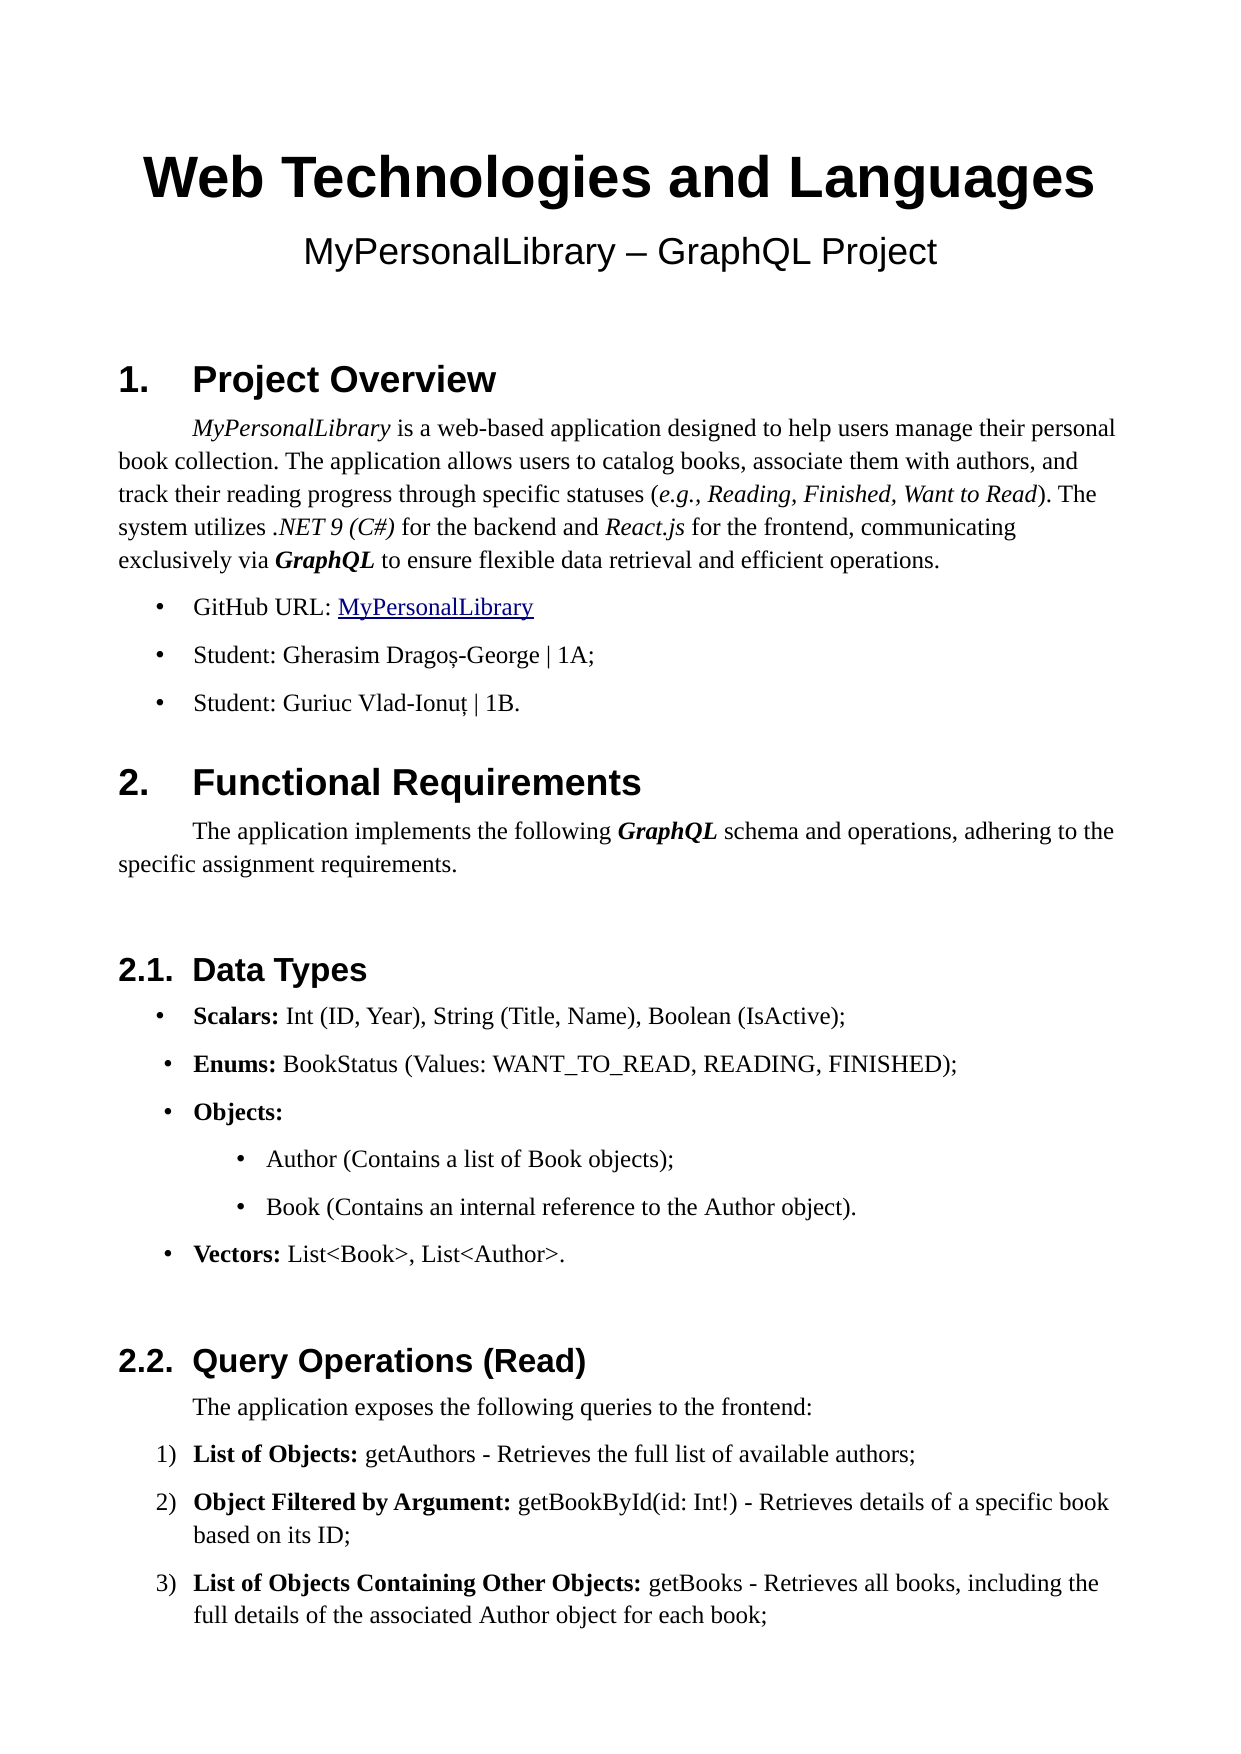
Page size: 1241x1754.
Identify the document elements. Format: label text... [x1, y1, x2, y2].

list List of Objects Containing Other Objects: getBooks - Retrieves all books, including the full details of the associated Author object for each book; [156, 1568, 1122, 1629]
list List of Objects: getAuthors - Retrieves the full list of available authors; [156, 1439, 1122, 1468]
list Enums: BookStatus (Values: WANT_TO_READ, READING, FINISHED); [164, 1049, 1122, 1078]
list Scalars: Int (ID, Year), String (Title, Name), Boolean (IsActive); [156, 1001, 1122, 1030]
list Vectors: List<Book>, List<Author>. [164, 1239, 1122, 1301]
text MyPersonalLibrary is a web-based application designed to help users manage their personal book collection. The application allows users to catalog books, associate them with authors, and track their reading progress through specific statuses (e.g., Reading, Finished, Want to Read). The system utilizes .NET 9 (C#) for the backend and React.js for the frontend, communicating exclusively via GraphQL to ensure flexible data retrieval and efficient operations. [118, 413, 1122, 574]
subtitle MyPersonalLibrary – GraphQL Project [118, 229, 1122, 272]
list Student: Guriuc Vlad-Ionuț | 1B. [156, 688, 1122, 716]
subtitle Project Overview [118, 357, 1122, 400]
title Web Technologies and Languages [118, 143, 1122, 210]
list Object Filtered by Argument: getBookById(id: Int!) - Retrieves details of a specific book based on its ID; [156, 1487, 1122, 1549]
subtitle Query Operations (Read) [118, 1341, 1122, 1379]
list Author (Contains a list of Book objects); [236, 1144, 1122, 1173]
list Student: Gherasim Dragoș-George | 1A; [156, 640, 1122, 669]
text The application implements the following GraphQL schema and operations, adhering to the specific assignment requirements. [118, 816, 1122, 911]
text The application exposes the following queries to the frontend: [118, 1392, 1122, 1421]
subtitle Functional Requirements [118, 760, 1122, 803]
list Book (Contains an internal reference to the Author object). [236, 1192, 1122, 1221]
list GitHub URL: MyPersonalLibrary [156, 592, 1122, 621]
list Objects: [164, 1097, 1122, 1125]
subtitle Data Types [118, 950, 1122, 989]
